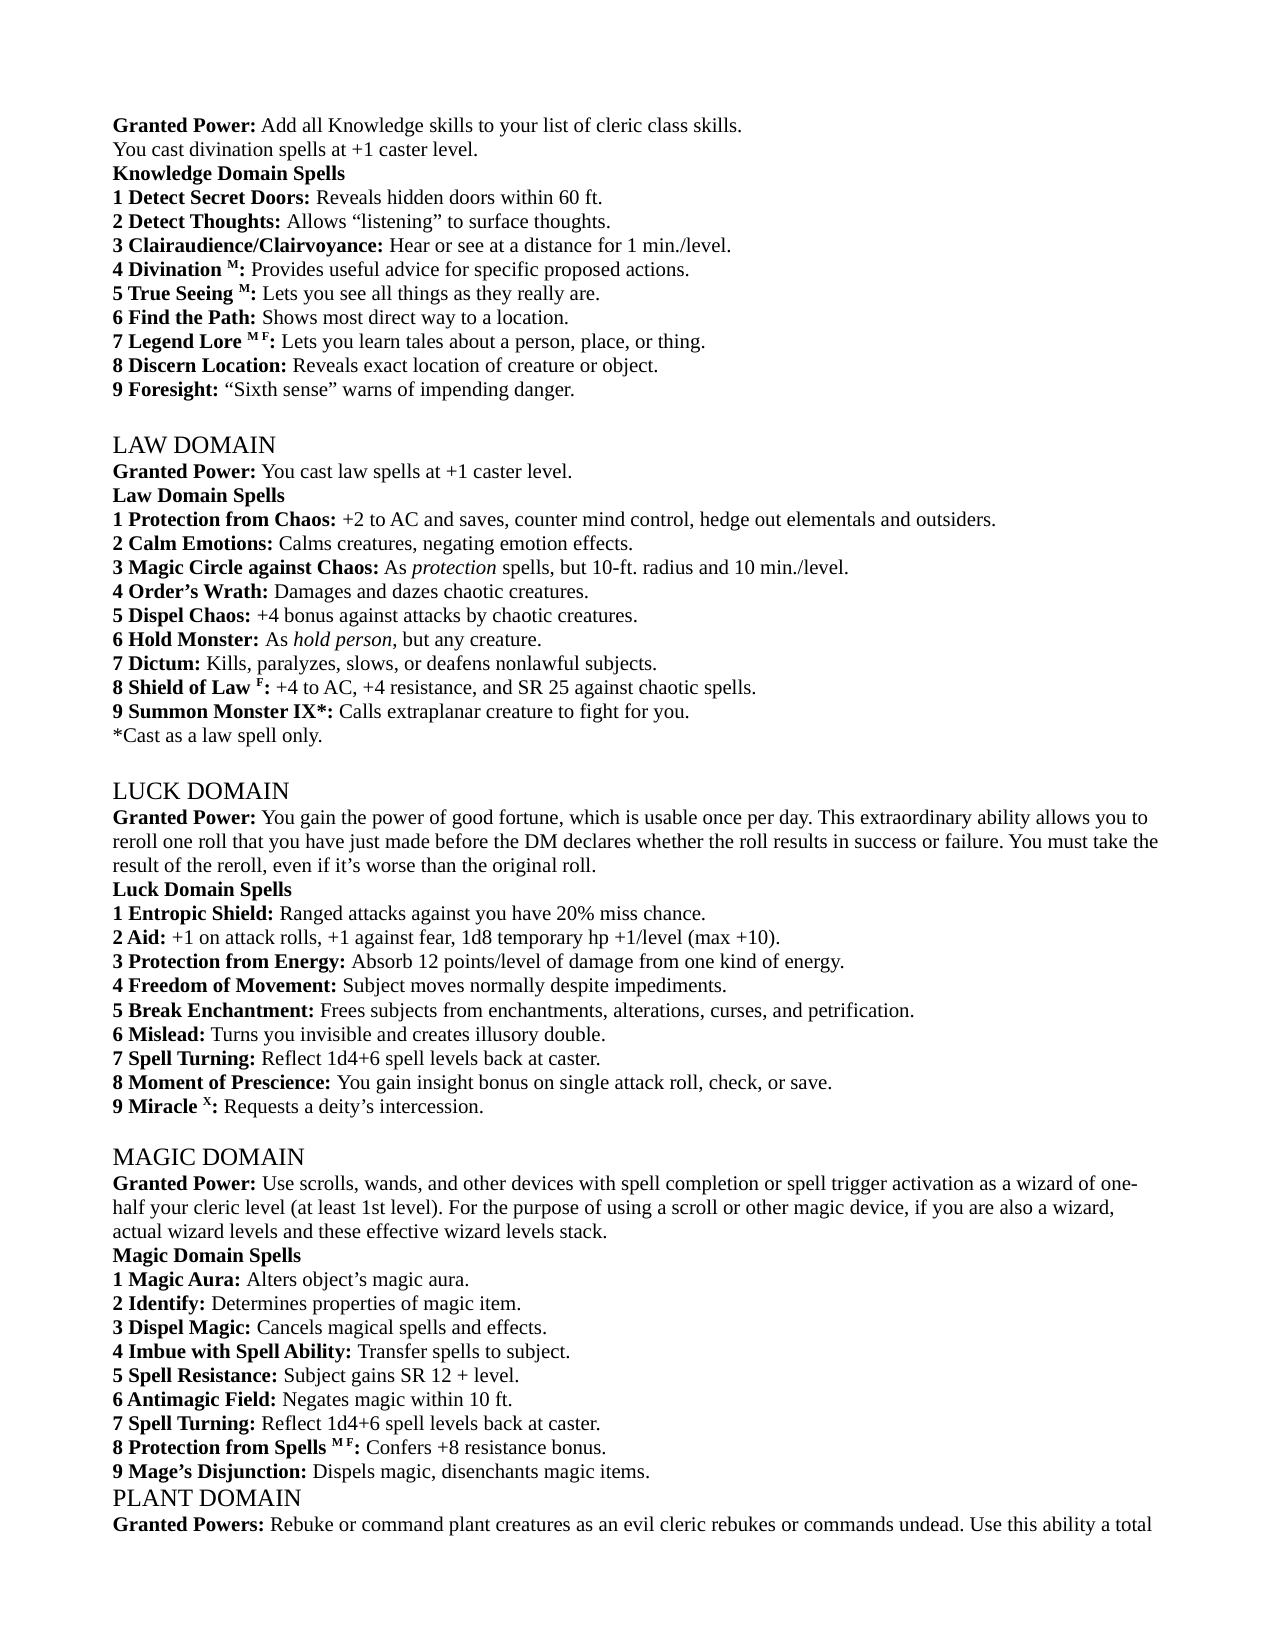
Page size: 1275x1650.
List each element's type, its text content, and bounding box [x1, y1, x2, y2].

text Granted Power: Use scrolls, wands, and other devices with spell completion or spell trigger activation as a wizard of one-half your cleric level (at least 1st level). For the purpose of using a scroll or other magic device, if you are also a wizard, actual wizard levels and these effective wizard levels stack. [112, 1171, 1162, 1243]
text 5 Dispel Chaos: +4 bonus against attacks by chaotic creatures. [112, 603, 1162, 627]
text 3 Magic Circle against Chaos: As protection spells, but 10-ft. radius and 10 min./level. [112, 555, 1162, 579]
text 7 Legend Lore M F: Lets you learn tales about a person, place, or thing. [112, 329, 1162, 353]
subtitle Knowledge Domain Spells [112, 161, 1162, 185]
text 6 Hold Monster: As hold person, but any creature. [112, 627, 1162, 651]
text LUCK DOMAIN [112, 776, 1162, 805]
text 9 Miracle X: Requests a deity’s intercession. [112, 1094, 1162, 1118]
text 9 Foresight: “Sixth sense” warns of impending danger. [112, 377, 1162, 401]
text 2 Detect Thoughts: Allows “listening” to surface thoughts. [112, 209, 1162, 233]
text 1 Magic Aura: Alters object’s magic aura. [112, 1267, 1162, 1291]
text 1 Protection from Chaos: +2 to AC and saves, counter mind control, hedge out elementals and outsiders. [112, 507, 1162, 531]
text You cast divination spells at +1 caster level. [112, 137, 1162, 161]
text 4 Imbue with Spell Ability: Transfer spells to subject. [112, 1339, 1162, 1363]
text 9 Mage’s Disjunction: Dispels magic, disenchants magic items. [112, 1459, 1162, 1483]
text 6 Antimagic Field: Negates magic within 10 ft. [112, 1387, 1162, 1411]
subtitle Law Domain Spells [112, 483, 1162, 507]
text 7 Dictum: Kills, paralyzes, slows, or deafens nonlawful subjects. [112, 651, 1162, 675]
text 7 Spell Turning: Reflect 1d4+6 spell levels back at caster. [112, 1046, 1162, 1070]
text 2 Calm Emotions: Calms creatures, negating emotion effects. [112, 531, 1162, 555]
text 4 Freedom of Movement: Subject moves normally despite impediments. [112, 973, 1162, 997]
text PLANT DOMAIN [112, 1483, 1162, 1512]
text MAGIC DOMAIN [112, 1142, 1162, 1171]
text 2 Aid: +1 on attack rolls, +1 against fear, 1d8 temporary hp +1/level (max +10). [112, 925, 1162, 949]
text 9 Summon Monster IX*: Calls extraplanar creature to fight for you. [112, 699, 1162, 723]
text 1 Detect Secret Doors: Reveals hidden doors within 60 ft. [112, 185, 1162, 209]
text 3 Clairaudience/Clairvoyance: Hear or see at a distance for 1 min./level. [112, 233, 1162, 257]
text 2 Identify: Determines properties of magic item. [112, 1291, 1162, 1315]
text 7 Spell Turning: Reflect 1d4+6 spell levels back at caster. [112, 1411, 1162, 1435]
text 8 Protection from Spells M F: Confers +8 resistance bonus. [112, 1435, 1162, 1459]
text 8 Moment of Prescience: You gain insight bonus on single attack roll, check, or save. [112, 1070, 1162, 1094]
text Granted Power: Add all Knowledge skills to your list of cleric class skills. [112, 112, 1162, 137]
text 6 Find the Path: Shows most direct way to a location. [112, 305, 1162, 329]
text 6 Mislead: Turns you invisible and creates illusory double. [112, 1022, 1162, 1046]
text *Cast as a law spell only. [112, 723, 1162, 747]
subtitle Luck Domain Spells [112, 877, 1162, 901]
text 5 Break Enchantment: Frees subjects from enchantments, alterations, curses, and petrification. [112, 997, 1162, 1022]
text 8 Discern Location: Reveals exact location of creature or object. [112, 353, 1162, 377]
text Granted Powers: Rebuke or command plant creatures as an evil cleric rebukes or commands undead. Use this ability a total [112, 1512, 1162, 1536]
text 3 Dispel Magic: Cancels magical spells and effects. [112, 1315, 1162, 1339]
text 8 Shield of Law F: +4 to AC, +4 resistance, and SR 25 against chaotic spells. [112, 675, 1162, 699]
text Granted Power: You cast law spells at +1 caster level. [112, 459, 1162, 483]
text Granted Power: You gain the power of good fortune, which is usable once per day. This extraordinary ability allows you to reroll one roll that you have just made before the DM declares whether the roll results in success or failure. You must take the result of the reroll, even if it’s worse than the original roll. [112, 805, 1162, 877]
text 4 Divination M: Provides useful advice for specific proposed actions. [112, 257, 1162, 281]
text 5 Spell Resistance: Subject gains SR 12 + level. [112, 1363, 1162, 1387]
subtitle Magic Domain Spells [112, 1243, 1162, 1267]
text 1 Entropic Shield: Ranged attacks against you have 20% miss chance. [112, 901, 1162, 925]
text LAW DOMAIN [112, 430, 1162, 459]
text 5 True Seeing M: Lets you see all things as they really are. [112, 281, 1162, 305]
text 3 Protection from Energy: Absorb 12 points/level of damage from one kind of energy. [112, 949, 1162, 973]
text 4 Order’s Wrath: Damages and dazes chaotic creatures. [112, 579, 1162, 603]
